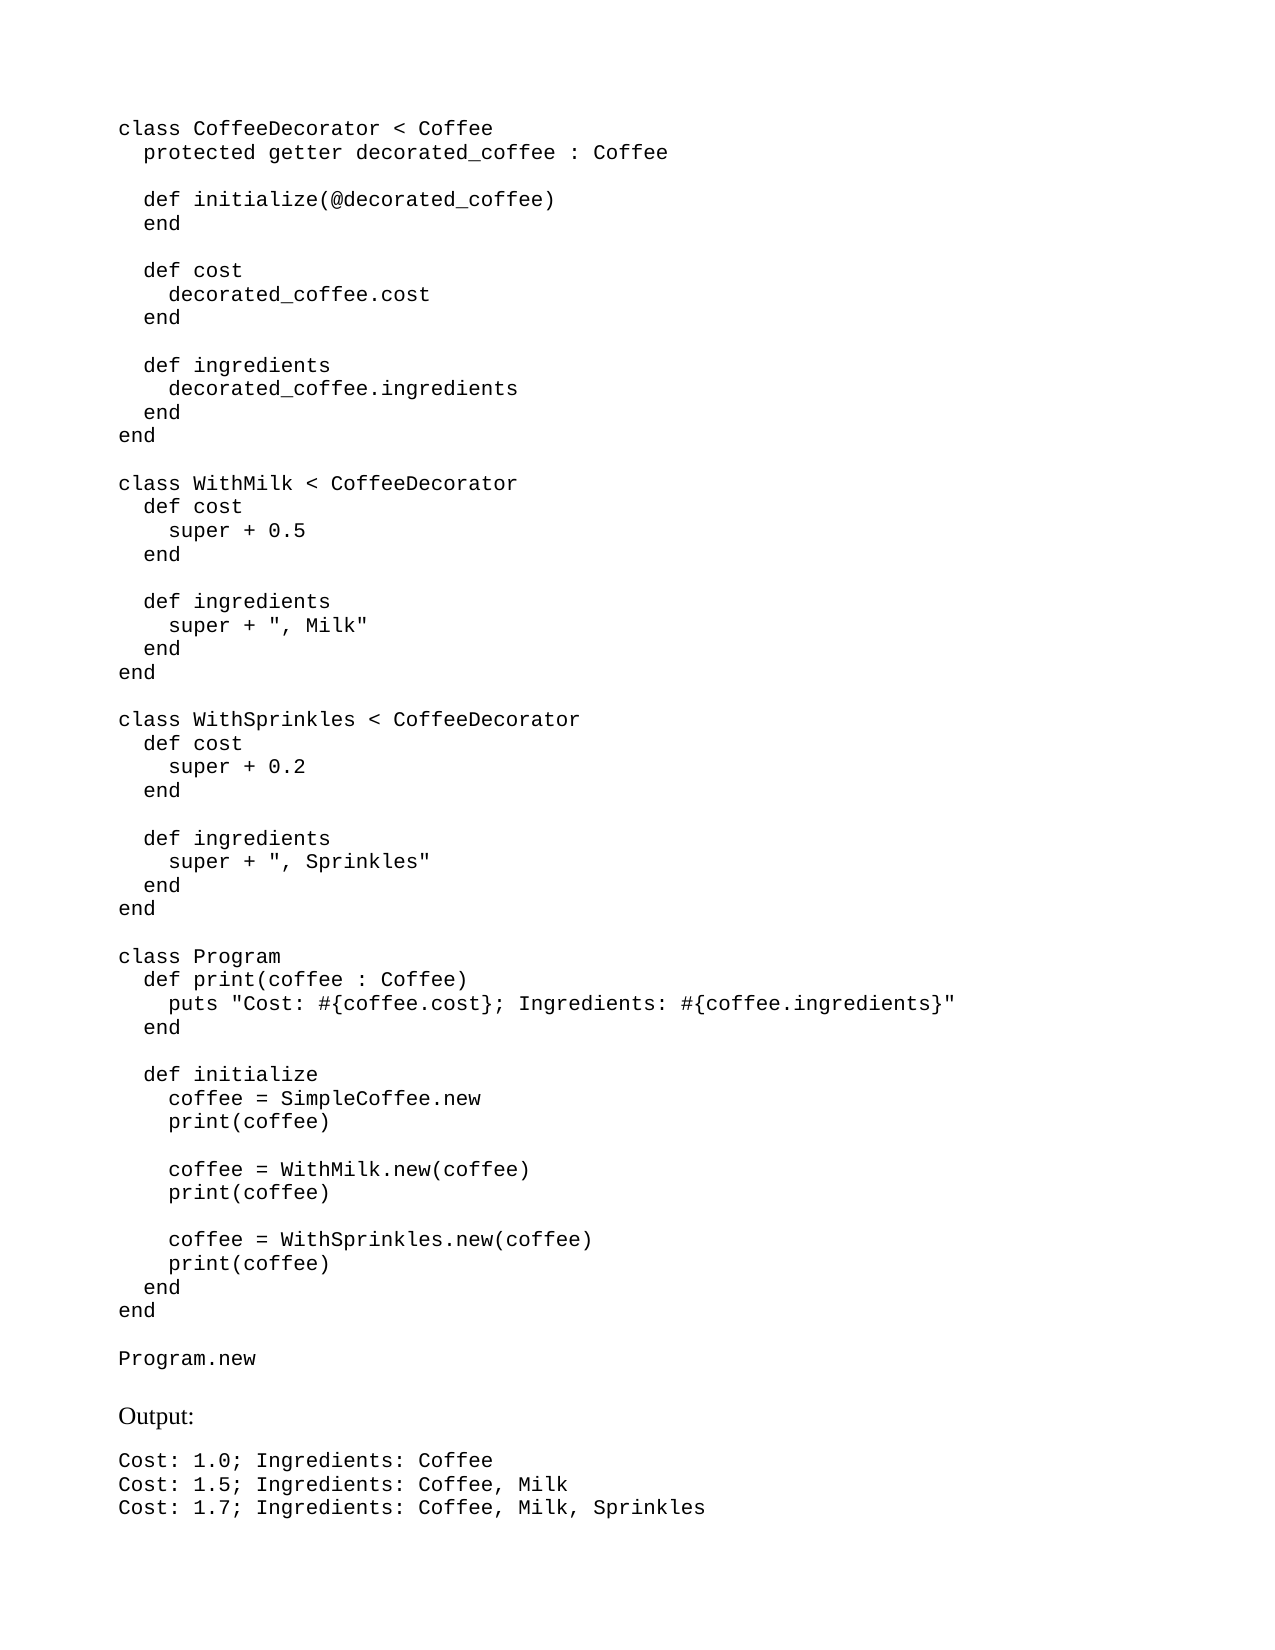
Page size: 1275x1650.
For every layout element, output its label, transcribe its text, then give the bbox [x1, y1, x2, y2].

text end [118, 1300, 1157, 1324]
text end [118, 875, 1157, 898]
text super + ", Sprinkles" [118, 851, 1157, 875]
text def print(coffee : Coffee) [118, 969, 1157, 993]
text def ingredients [118, 354, 1157, 378]
text end [118, 402, 1157, 426]
text def initialize(@decorated_coffee) [118, 189, 1157, 213]
text end [118, 426, 1157, 449]
text end [118, 662, 1157, 686]
text super + 0.2 [118, 757, 1157, 780]
text class WithMilk < CoffeeDecorator [118, 473, 1157, 496]
text coffee = WithSprinkles.new(coffee) [118, 1229, 1157, 1253]
text end [118, 307, 1157, 331]
text end [118, 1017, 1157, 1040]
text Cost: 1.7; Ingredients: Coffee, Milk, Sprinkles [118, 1497, 1157, 1521]
text protected getter decorated_coffee : Coffee [118, 142, 1157, 165]
text coffee = WithMilk.new(coffee) [118, 1158, 1157, 1182]
text end [118, 638, 1157, 662]
text Cost: 1.5; Ingredients: Coffee, Milk [118, 1473, 1157, 1497]
text super + 0.5 [118, 520, 1157, 544]
text print(coffee) [118, 1182, 1157, 1206]
text Program.new [118, 1348, 1157, 1371]
text class CoffeeDecorator < Coffee [118, 118, 1157, 142]
text Cost: 1.0; Ingredients: Coffee [118, 1450, 1157, 1473]
text decorated_coffee.cost [118, 284, 1157, 307]
text class WithSprinkles < CoffeeDecorator [118, 709, 1157, 733]
text puts "Cost: #{coffee.cost}; Ingredients: #{coffee.ingredients}" [118, 993, 1157, 1017]
text super + ", Milk" [118, 615, 1157, 638]
text def ingredients [118, 591, 1157, 615]
text end [118, 1277, 1157, 1300]
text Output: [118, 1401, 1157, 1429]
text end [118, 780, 1157, 804]
text def ingredients [118, 827, 1157, 851]
text coffee = SimpleCoffee.new [118, 1088, 1157, 1111]
text def initialize [118, 1064, 1157, 1088]
text decorated_coffee.ingredients [118, 378, 1157, 402]
text def cost [118, 260, 1157, 284]
text class Program [118, 946, 1157, 969]
text end [118, 898, 1157, 922]
text def cost [118, 496, 1157, 520]
text end [118, 544, 1157, 567]
text print(coffee) [118, 1111, 1157, 1135]
text def cost [118, 733, 1157, 757]
text print(coffee) [118, 1253, 1157, 1277]
text end [118, 213, 1157, 236]
